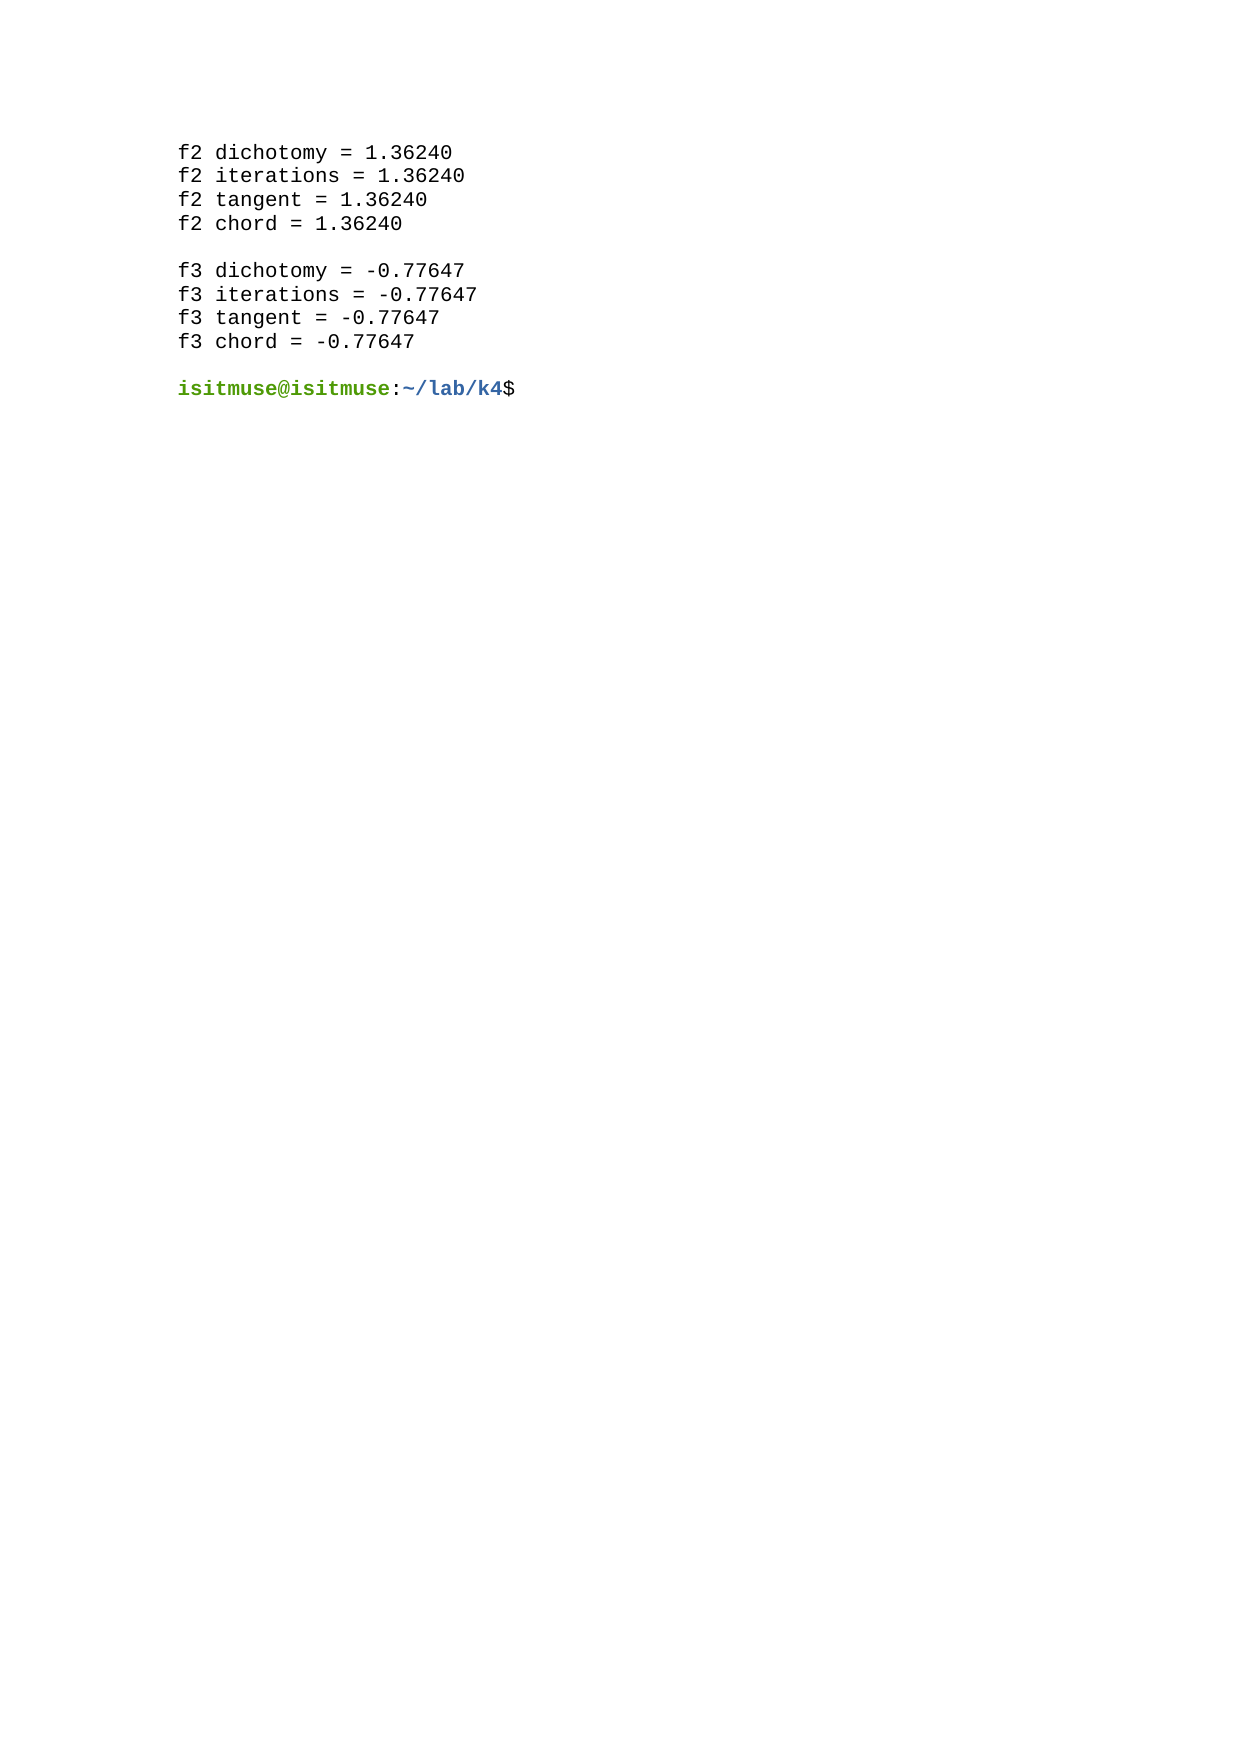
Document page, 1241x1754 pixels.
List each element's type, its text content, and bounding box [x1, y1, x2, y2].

text f3 iterations = -0.77647 [177, 284, 1152, 307]
text f3 tangent = -0.77647 [177, 307, 1152, 331]
text f2 chord = 1.36240 [177, 213, 1152, 236]
text f2 dichotomy = 1.36240 [177, 142, 1152, 165]
text f3 dichotomy = -0.77647 [177, 260, 1152, 284]
text isitmuse@isitmuse:~/lab/k4$ [177, 378, 1152, 402]
text f2 tangent = 1.36240 [177, 189, 1152, 213]
text f3 chord = -0.77647 [177, 331, 1152, 354]
text f2 iterations = 1.36240 [177, 165, 1152, 189]
